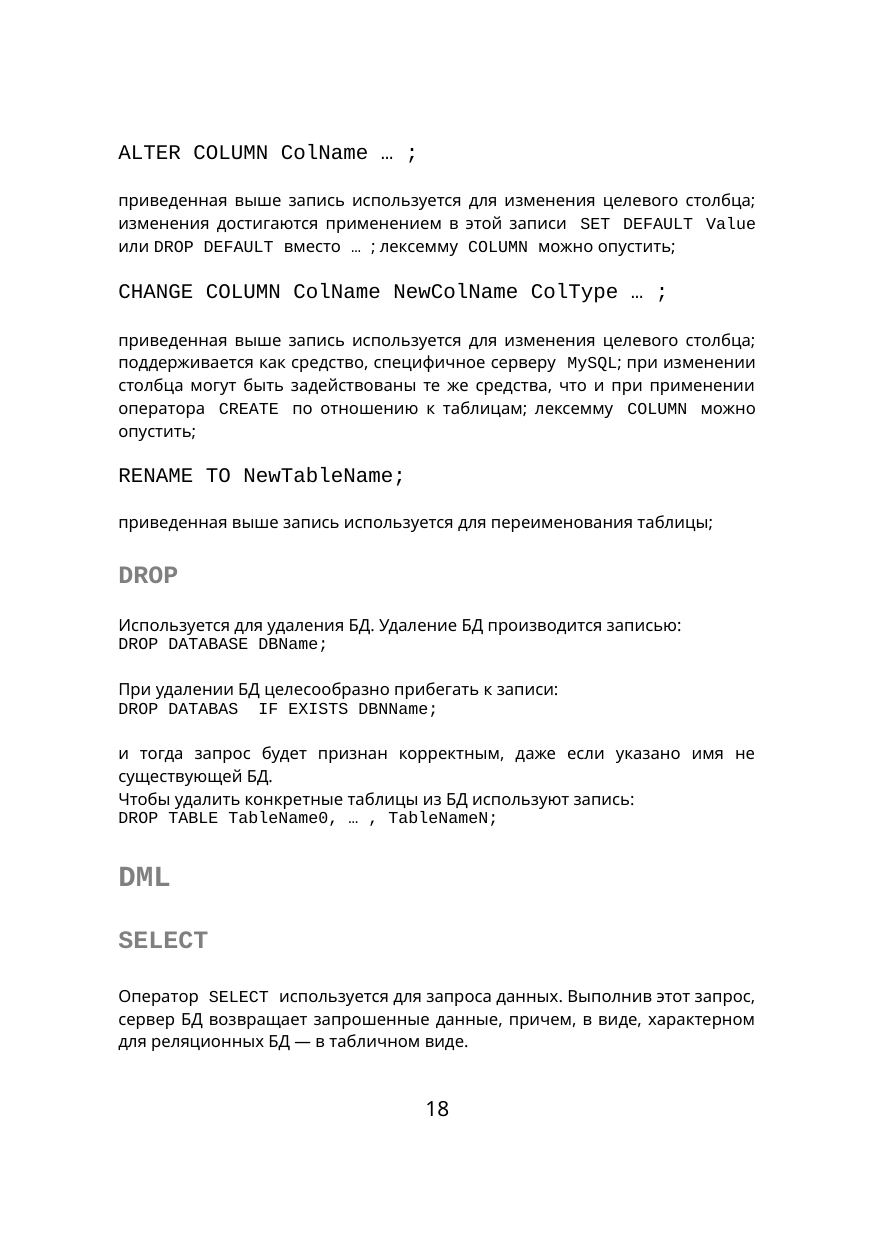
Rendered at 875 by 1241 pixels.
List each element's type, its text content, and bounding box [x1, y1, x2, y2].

text и тогда запрос будет признан корректным, даже если указано имя не существующей БД. [118, 742, 756, 787]
text приведенная выше запись используется для переименования таблицы; [118, 511, 756, 534]
text DROP TABLE TableName0, … , TableNameN; [118, 810, 756, 829]
text RENAME TO NewTableName; [118, 465, 756, 488]
text DROP DATABASE DBName; [118, 636, 756, 655]
text DROP [118, 562, 756, 591]
text Используется для удаления БД. Удаление БД производится записью: [118, 613, 756, 636]
text CHANGE COLUMN ColName NewColName ColType … ; [118, 281, 756, 305]
text Чтобы удалить конкретные таблицы из БД используют запись: [118, 787, 756, 810]
text ALTER COLUMN ColName … ; [118, 142, 756, 165]
text DROP DATABAS IF EXISTS DBNName; [118, 700, 756, 719]
text SELECT [118, 928, 756, 956]
text приведенная выше запись используется для изменения целевого столбца; изменения достигаются применением в этой записи SET DEFAULT Value или DROP DEFAULT вместо … ; лексемму COLUMN можно опустить; [118, 189, 756, 257]
text приведенная выше запись используется для изменения целевого столбца; поддерживается как средство, специфичное серверу MySQL; при изменении столбца могут быть задействованы те же средства, что и при применении оператора CREATE по отношению к таблицам; лексемму COLUMN можно опустить; [118, 328, 756, 442]
text DML [118, 862, 756, 895]
text При удалении БД целесообразно прибегать к записи: [118, 677, 756, 700]
text Оператор SELECT используется для запроса данных. Выполнив этот запрос, сервер БД возвращает запрошенные данные, причем, в виде, характерном для реляционных БД — в табличном виде. [118, 984, 756, 1053]
